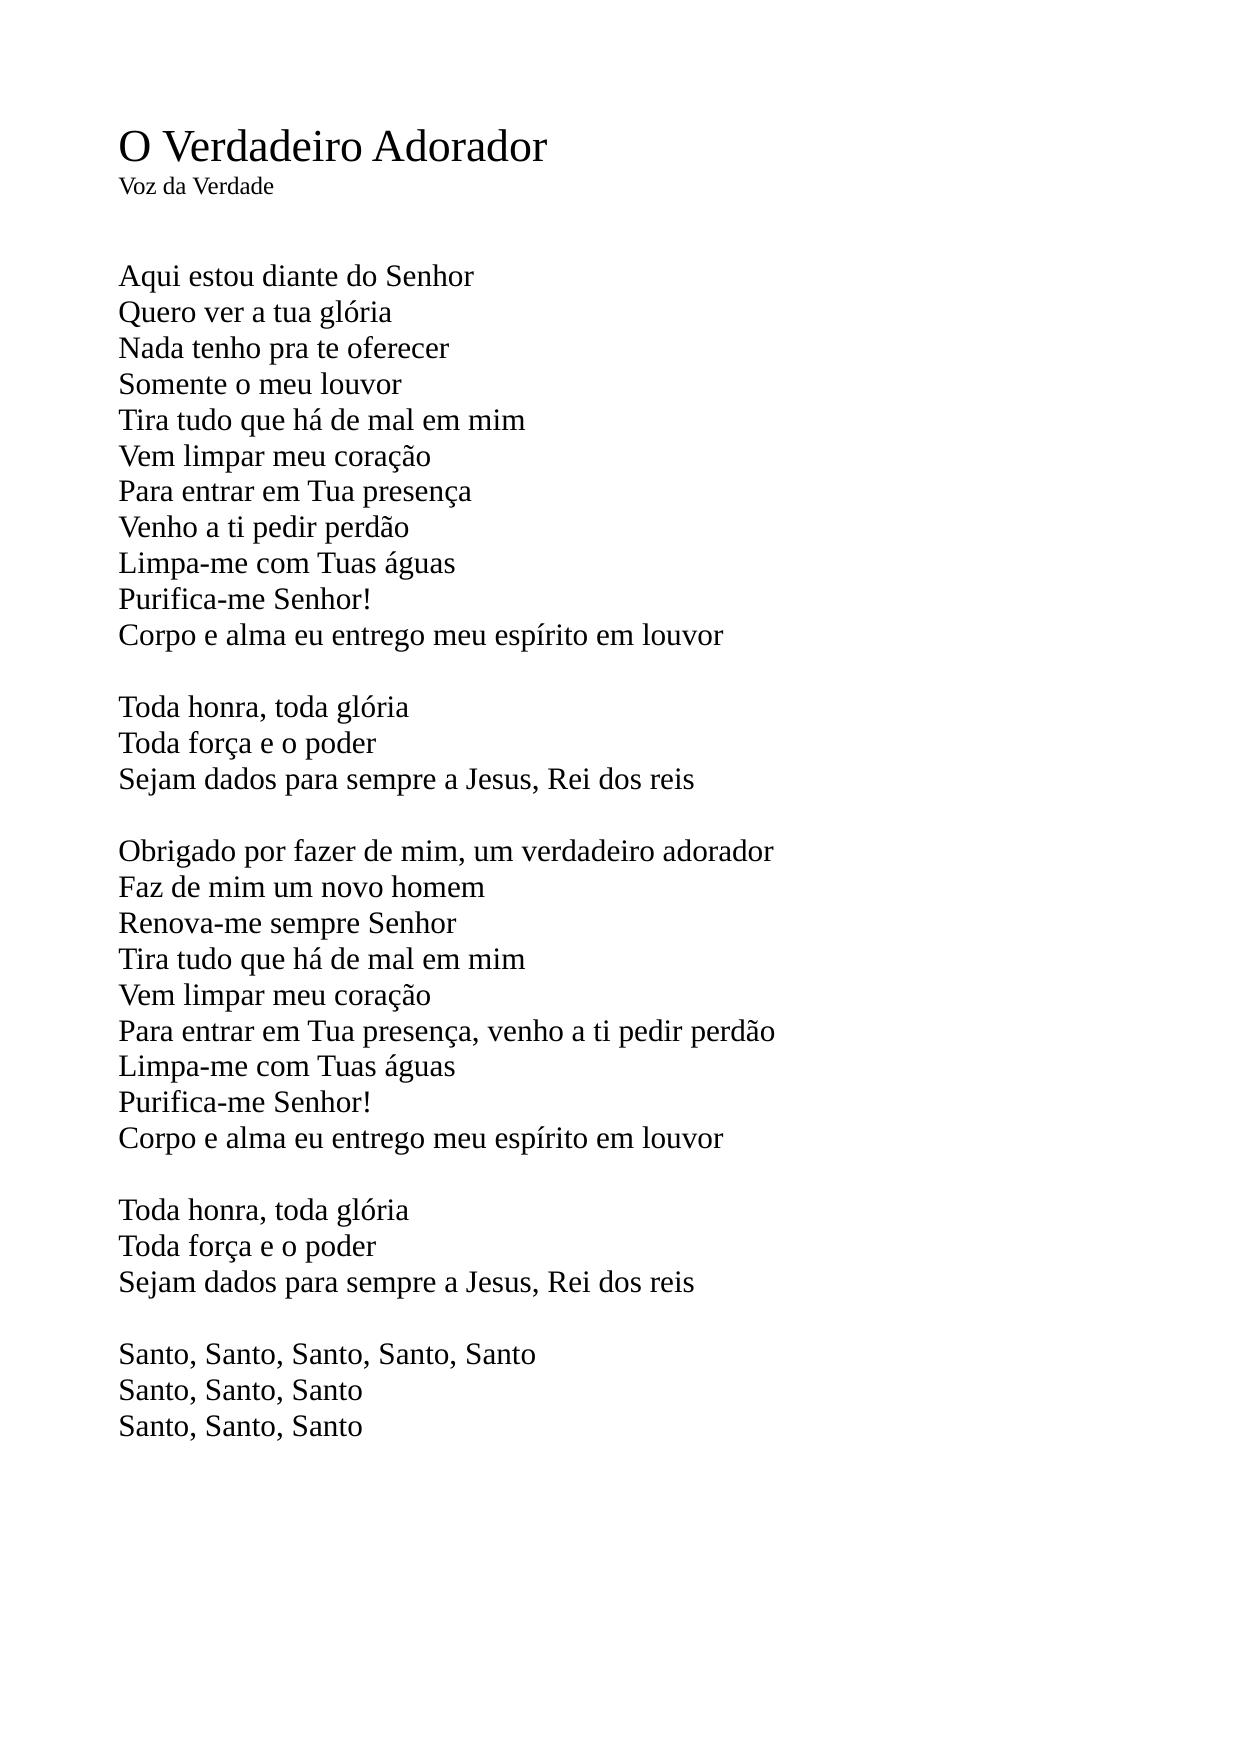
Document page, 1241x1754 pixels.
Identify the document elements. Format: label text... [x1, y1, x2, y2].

text Vem limpar meu coração [118, 437, 1122, 473]
text Purifica-me Senhor! [118, 581, 1122, 616]
text Tira tudo que há de mal em mim [118, 401, 1122, 437]
text Toda honra, toda glória [118, 1191, 1122, 1227]
text Limpa-me com Tuas águas [118, 1048, 1122, 1084]
text Santo, Santo, Santo [118, 1407, 1122, 1443]
text Para entrar em Tua presença [118, 473, 1122, 509]
text Santo, Santo, Santo [118, 1371, 1122, 1407]
text O Verdadeiro Adorador [118, 118, 1122, 171]
text Para entrar em Tua presença, venho a ti pedir perdão [118, 1012, 1122, 1048]
text Tira tudo que há de mal em mim [118, 940, 1122, 976]
text Toda força e o poder [118, 724, 1122, 760]
text Sejam dados para sempre a Jesus, Rei dos reis [118, 1263, 1122, 1299]
text Limpa-me com Tuas águas [118, 544, 1122, 581]
text Venho a ti pedir perdão [118, 509, 1122, 544]
text Renova-me sempre Senhor [118, 904, 1122, 940]
text Corpo e alma eu entrego meu espírito em louvor [118, 1119, 1122, 1156]
text Aqui estou diante do Senhor [118, 257, 1122, 293]
text Obrigado por fazer de mim, um verdadeiro adorador [118, 832, 1122, 868]
text Voz da Verdade [118, 171, 1122, 199]
text Toda força e o poder [118, 1227, 1122, 1263]
text Toda honra, toda glória [118, 688, 1122, 724]
text Sejam dados para sempre a Jesus, Rei dos reis [118, 760, 1122, 796]
text Nada tenho pra te oferecer [118, 329, 1122, 365]
text Vem limpar meu coração [118, 976, 1122, 1012]
text Somente o meu louvor [118, 365, 1122, 401]
text Purifica-me Senhor! [118, 1084, 1122, 1119]
text Corpo e alma eu entrego meu espírito em louvor [118, 616, 1122, 652]
text Santo, Santo, Santo, Santo, Santo [118, 1335, 1122, 1371]
text Quero ver a tua glória [118, 293, 1122, 329]
text Faz de mim um novo homem [118, 868, 1122, 904]
